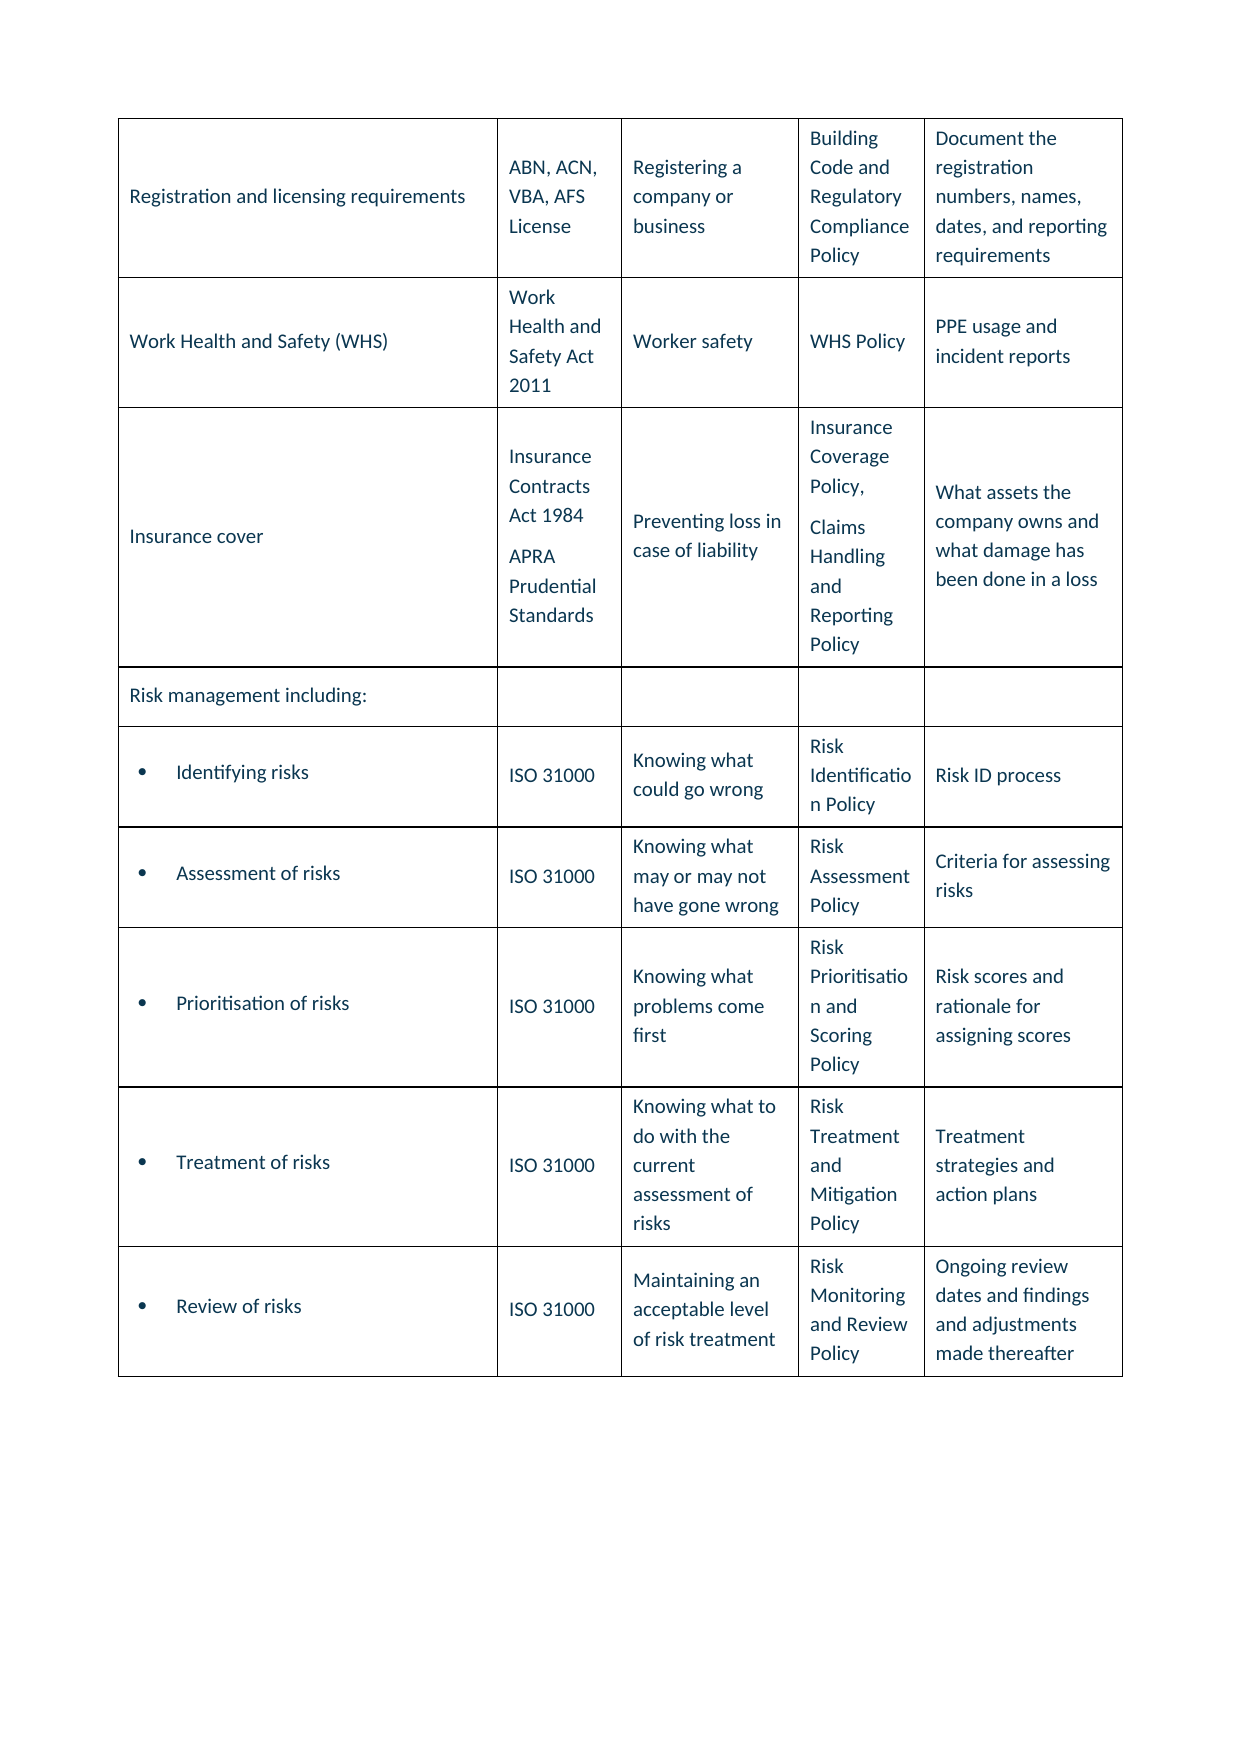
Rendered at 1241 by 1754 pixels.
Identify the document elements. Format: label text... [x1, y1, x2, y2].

table_cell Knowing what could go wrong [622, 727, 798, 826]
table_cell ABN, ACN, VBA, AFS License [498, 119, 621, 277]
table_cell Worker safety [622, 278, 798, 407]
table_cell Maintaining an acceptable level of risk treatment [622, 1247, 798, 1376]
table_cell Document the registration numbers, names, dates, and reporting requirements [925, 119, 1122, 277]
table_cell Assessment of risks [119, 828, 497, 927]
table_cell Criteria for assessing risks [925, 828, 1122, 927]
table_cell Knowing what problems come first [622, 928, 798, 1086]
table_cell Ongoing review dates and findings and adjustments made thereafter [925, 1247, 1122, 1376]
table_cell Knowing what may or may not have gone wrong [622, 828, 798, 927]
table_cell Identifying risks [119, 727, 497, 826]
table_cell Risk management including: [119, 668, 497, 726]
table_cell Preventing loss in case of liability [622, 408, 798, 666]
table_cell Work Health and Safety Act 2011 [498, 278, 621, 407]
table_cell PPE usage and incident reports [925, 278, 1122, 407]
table_cell Risk Treatment and Mitigation Policy [799, 1088, 924, 1246]
table_cell WHS Policy [799, 278, 924, 407]
table_cell [925, 668, 1122, 726]
table_cell [622, 668, 798, 726]
table_cell Insurance Coverage Policy, Claims Handling and Reporting Policy [799, 408, 924, 666]
table_cell ISO 31000 [498, 1247, 621, 1376]
table_cell Work Health and Safety (WHS) [119, 278, 497, 407]
table_cell Insurance Contracts Act 1984 APRA Prudential Standards [498, 408, 621, 666]
table_cell What assets the company owns and what damage has been done in a loss [925, 408, 1122, 666]
table_cell Registering a company or business [622, 119, 798, 277]
table_cell Risk Identification Policy [799, 727, 924, 826]
table_cell ISO 31000 [498, 828, 621, 927]
table_cell Risk Prioritisation and Scoring Policy [799, 928, 924, 1086]
table_cell Risk scores and rationale for assigning scores [925, 928, 1122, 1086]
table_cell Registration and licensing requirements [119, 119, 497, 277]
table_cell Insurance cover [119, 408, 497, 666]
table_cell Knowing what to do with the current assessment of risks [622, 1088, 798, 1246]
table_cell ISO 31000 [498, 1088, 621, 1246]
table_cell ISO 31000 [498, 727, 621, 826]
table_cell Prioritisation of risks [119, 928, 497, 1086]
table_cell Building Code and Regulatory Compliance Policy [799, 119, 924, 277]
table_cell Risk Monitoring and Review Policy [799, 1247, 924, 1376]
table_cell Review of risks [119, 1247, 497, 1376]
table_cell ISO 31000 [498, 928, 621, 1086]
table_cell Risk Assessment Policy [799, 828, 924, 927]
table_cell [799, 668, 924, 726]
table_cell Treatment of risks [119, 1088, 497, 1246]
table_cell [498, 668, 621, 726]
table_cell Treatment strategies and action plans [925, 1088, 1122, 1246]
table_cell Risk ID process [925, 727, 1122, 826]
